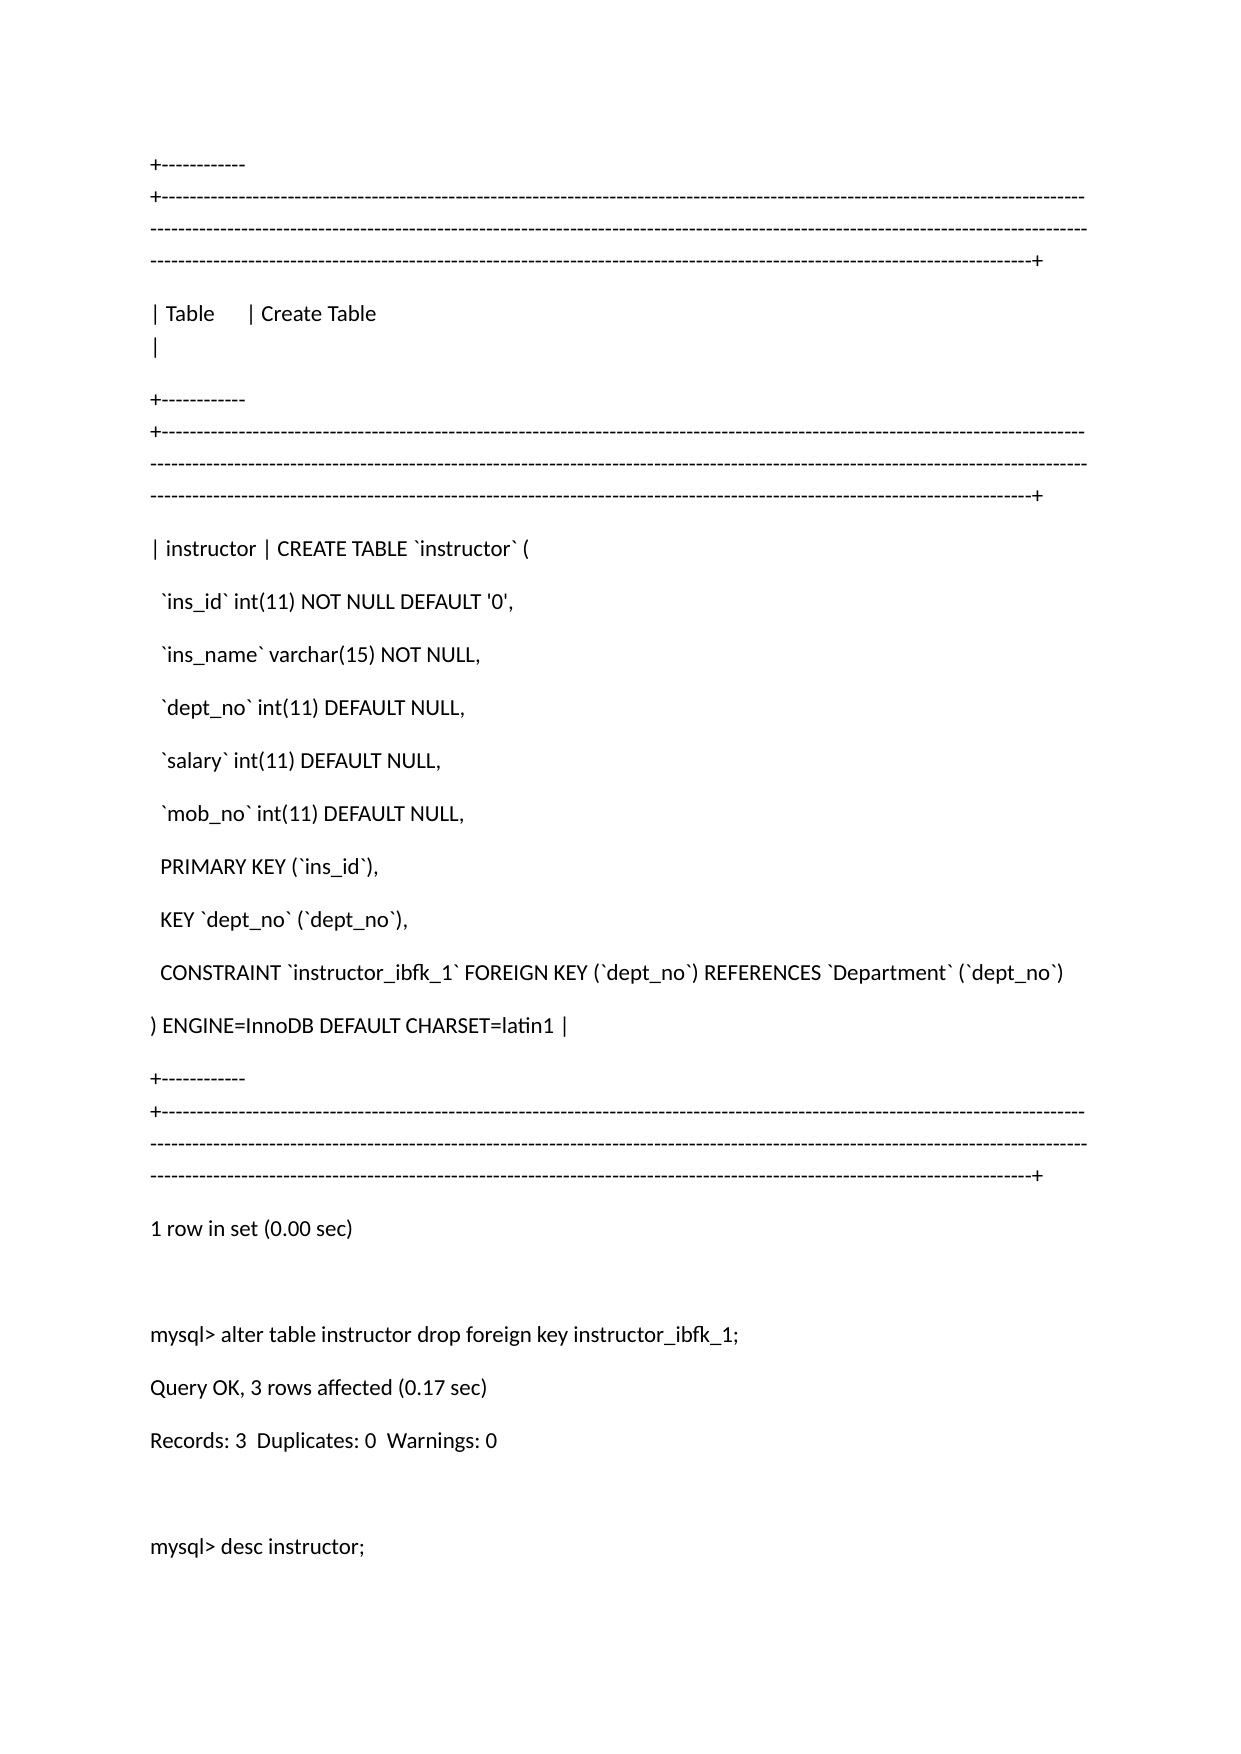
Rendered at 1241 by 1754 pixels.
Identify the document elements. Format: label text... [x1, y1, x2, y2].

text PRIMARY KEY (`ins_id`), [150, 852, 1090, 881]
text | Table | Create Table | [150, 299, 1090, 360]
text CONSTRAINT `instructor_ibfk_1` FOREIGN KEY (`dept_no`) REFERENCES `Department` (`dept_no`) [150, 958, 1090, 987]
text mysql> desc instructor; [150, 1532, 1090, 1560]
text `salary` int(11) DEFAULT NULL, [150, 746, 1090, 774]
text Records: 3 Duplicates: 0 Warnings: 0 [150, 1426, 1090, 1454]
text `mob_no` int(11) DEFAULT NULL, [150, 799, 1090, 827]
text | instructor | CREATE TABLE `instructor` ( [150, 534, 1090, 562]
text `dept_no` int(11) DEFAULT NULL, [150, 693, 1090, 721]
text mysql> alter table instructor drop foreign key instructor_ibfk_1; [150, 1320, 1090, 1348]
text `ins_id` int(11) NOT NULL DEFAULT '0', [150, 587, 1090, 615]
text 1 row in set (0.00 sec) [150, 1214, 1090, 1242]
text +------------+--------------------------------------------------------------------------------------------------------------------------------------------------------------------------------------------------------------------------------------------------------------------------------------------------------------------------------------------------------------------------------------------------------+ [150, 150, 1090, 274]
text +------------+--------------------------------------------------------------------------------------------------------------------------------------------------------------------------------------------------------------------------------------------------------------------------------------------------------------------------------------------------------------------------------------------------------+ [150, 385, 1090, 509]
text +------------+--------------------------------------------------------------------------------------------------------------------------------------------------------------------------------------------------------------------------------------------------------------------------------------------------------------------------------------------------------------------------------------------------------+ [150, 1064, 1090, 1189]
text KEY `dept_no` (`dept_no`), [150, 906, 1090, 933]
text Query OK, 3 rows affected (0.17 sec) [150, 1373, 1090, 1401]
text `ins_name` varchar(15) NOT NULL, [150, 640, 1090, 668]
text ) ENGINE=InnoDB DEFAULT CHARSET=latin1 | [150, 1012, 1090, 1039]
